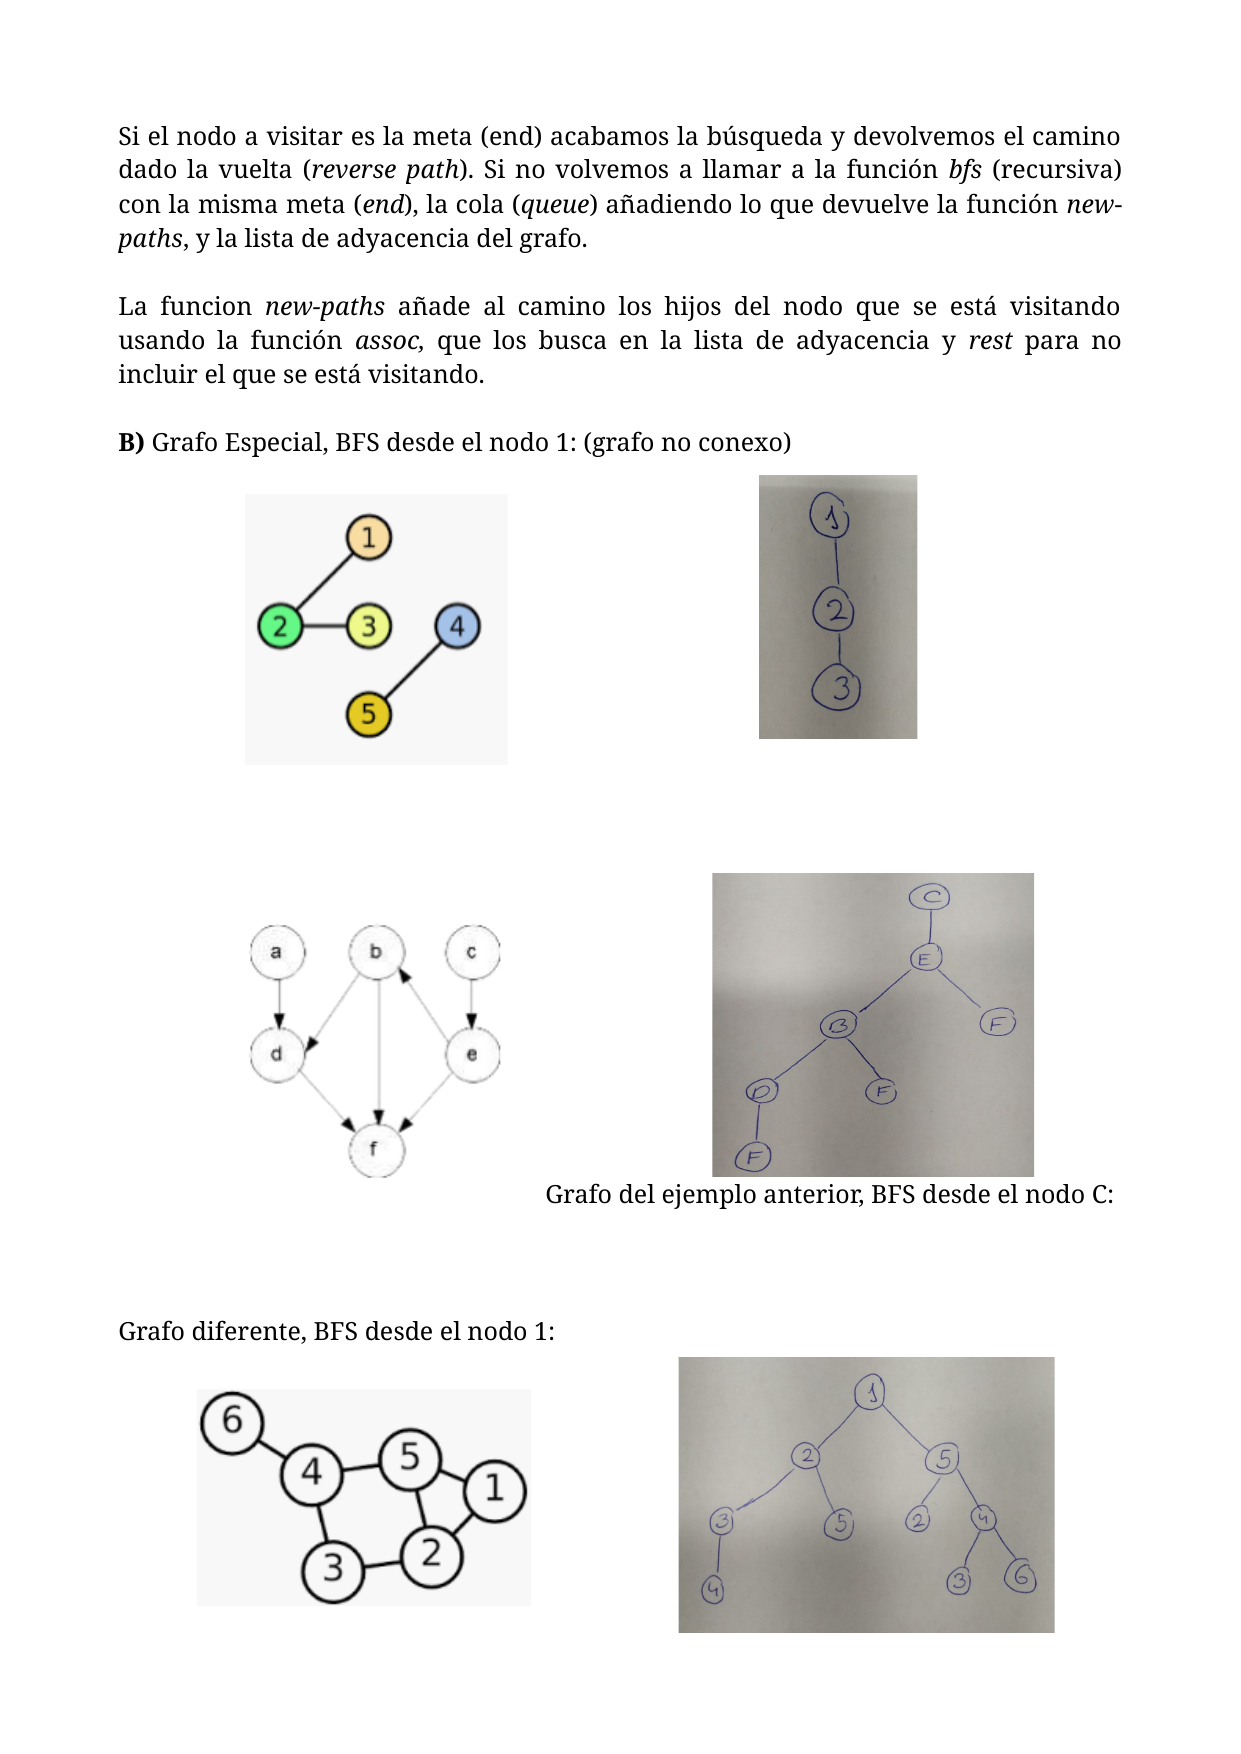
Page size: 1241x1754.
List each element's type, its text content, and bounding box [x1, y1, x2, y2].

picture [712, 873, 1035, 1176]
picture [759, 475, 918, 739]
text Si el nodo a visitar es la meta (end) acabamos la búsqueda y devolvemos el camino dado la vuelta (reverse path). Si no volvemos a llamar a la función bfs (recursiva) con la misma meta (end), la cola (queue) añadiendo lo que devuelve la función new-paths, y la lista de adyacencia del grafo. [118, 118, 1122, 254]
picture [210, 913, 546, 1189]
text La funcion new-paths añade al camino los hijos del nodo que se está visitando usando la función assoc, que los busca en la lista de adyacencia y rest para no incluir el que se está visitando. [118, 288, 1122, 391]
text Grafo diferente, BFS desde el nodo 1: [118, 1313, 1122, 1347]
text Grafo del ejemplo anterior, BFS desde el nodo C: [118, 867, 1122, 1211]
picture [196, 1389, 532, 1606]
text B) Grafo Especial, BFS desde el nodo 1: (grafo no conexo) [118, 425, 1122, 459]
picture [678, 1357, 1055, 1633]
picture [245, 494, 508, 765]
